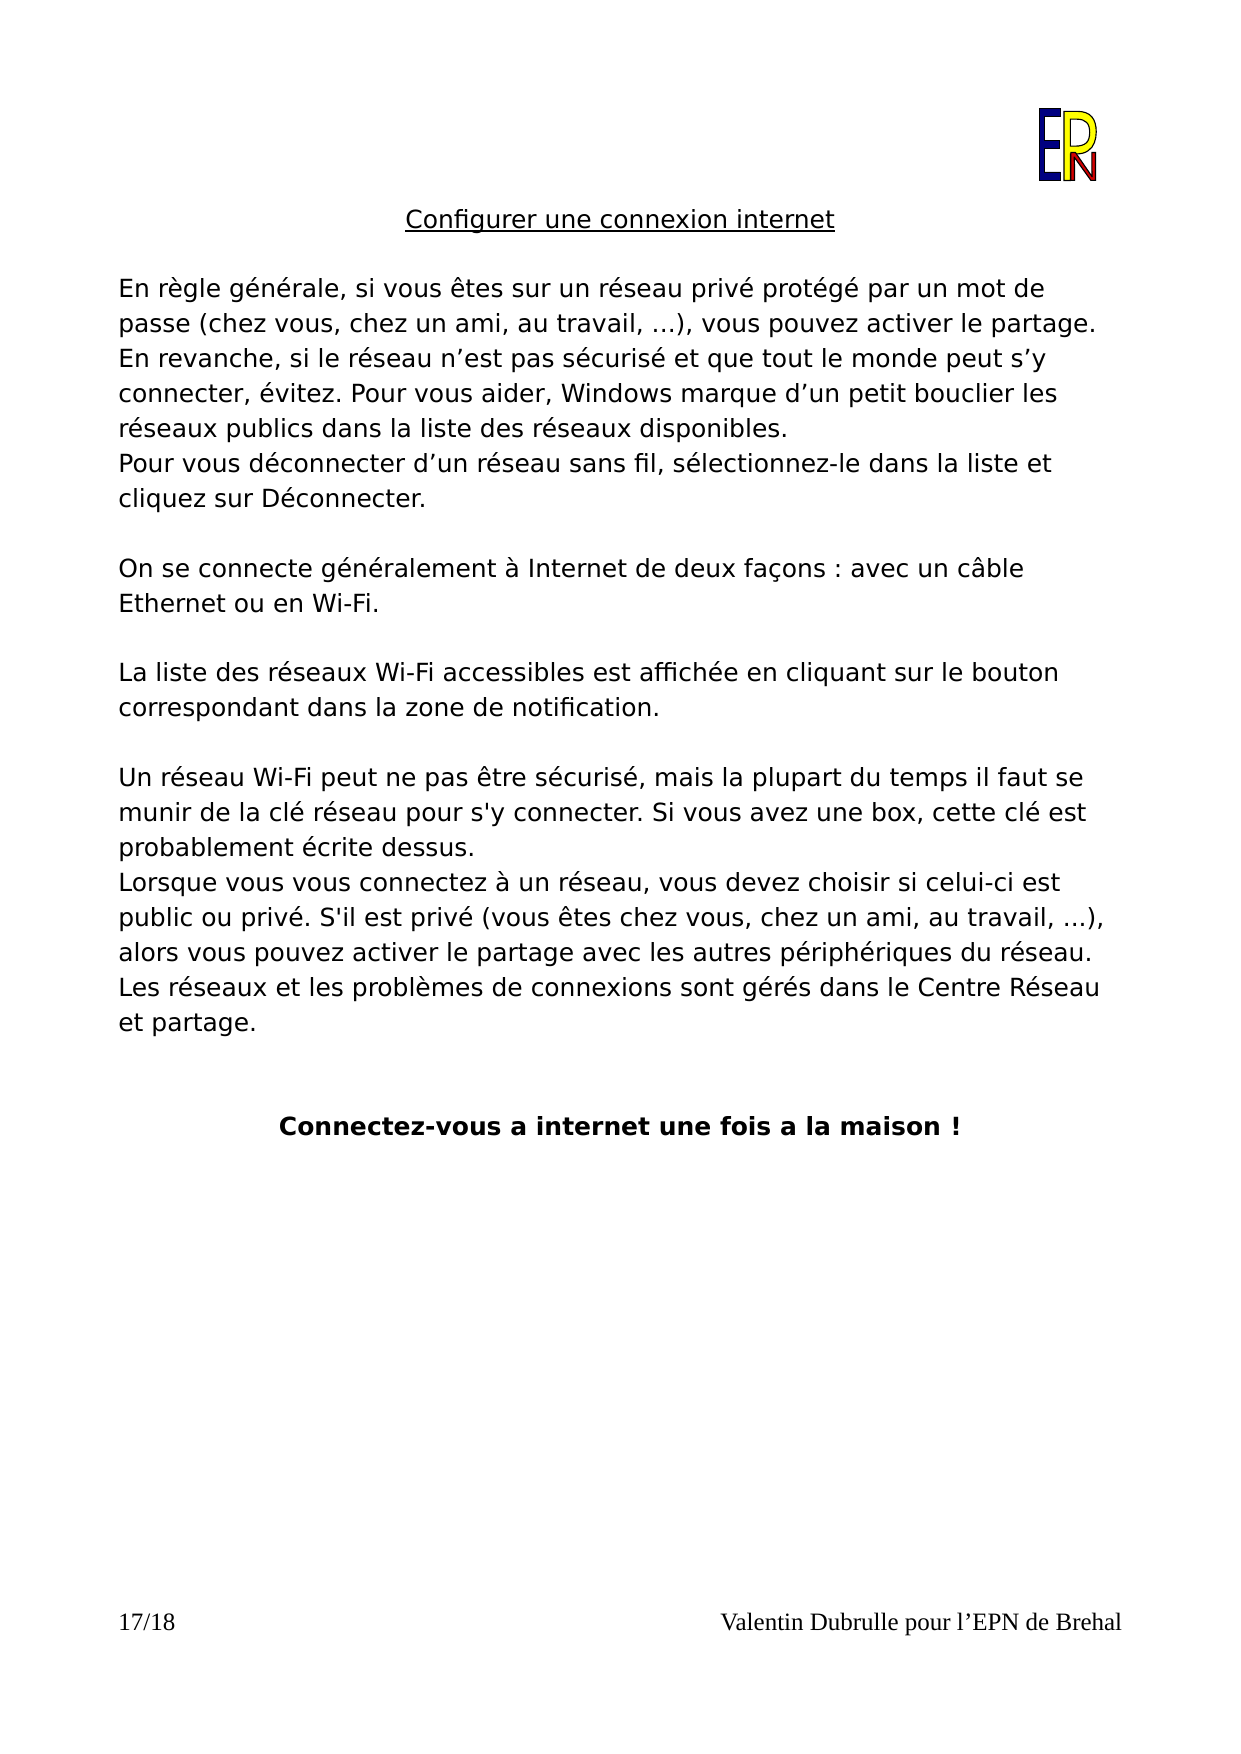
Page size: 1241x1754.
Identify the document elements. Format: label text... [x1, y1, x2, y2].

text Lorsque vous vous connectez à un réseau, vous devez choisir si celui-ci est public ou privé. S'il est privé (vous êtes chez vous, chez un ami, au travail, ...), alors vous pouvez activer le partage avec les autres périphériques du réseau. [118, 868, 1122, 967]
text Les réseaux et les problèmes de connexions sont gérés dans le Centre Réseau et partage. [118, 973, 1122, 1037]
text Configurer une connexion internet [118, 205, 1122, 234]
text On se connecte généralement à Internet de deux façons : avec un câble Ethernet ou en Wi-Fi. [118, 554, 1122, 618]
text Connectez-vous a internet une fois a la maison ! [118, 1112, 1122, 1141]
text Un réseau Wi-Fi peut ne pas être sécurisé, mais la plupart du temps il faut se munir de la clé réseau pour s'y connecter. Si vous avez une box, cette clé est probablement écrite dessus. [118, 763, 1122, 862]
text En règle générale, si vous êtes sur un réseau privé protégé par un mot de passe (chez vous, chez un ami, au travail, ...), vous pouvez activer le partage. En revanche, si le réseau n’est pas sécurisé et que tout le monde peut s’y connecter, évitez. Pour vous aider, Windows marque d’un petit bouclier les réseaux publics dans la liste des réseaux disponibles. [118, 274, 1122, 444]
text Pour vous déconnecter d’un réseau sans fil, sélectionnez-le dans la liste et cliquez sur Déconnecter. [118, 449, 1122, 514]
text La liste des réseaux Wi-Fi accessibles est affichée en cliquant sur le bouton correspondant dans la zone de notification. [118, 658, 1122, 723]
